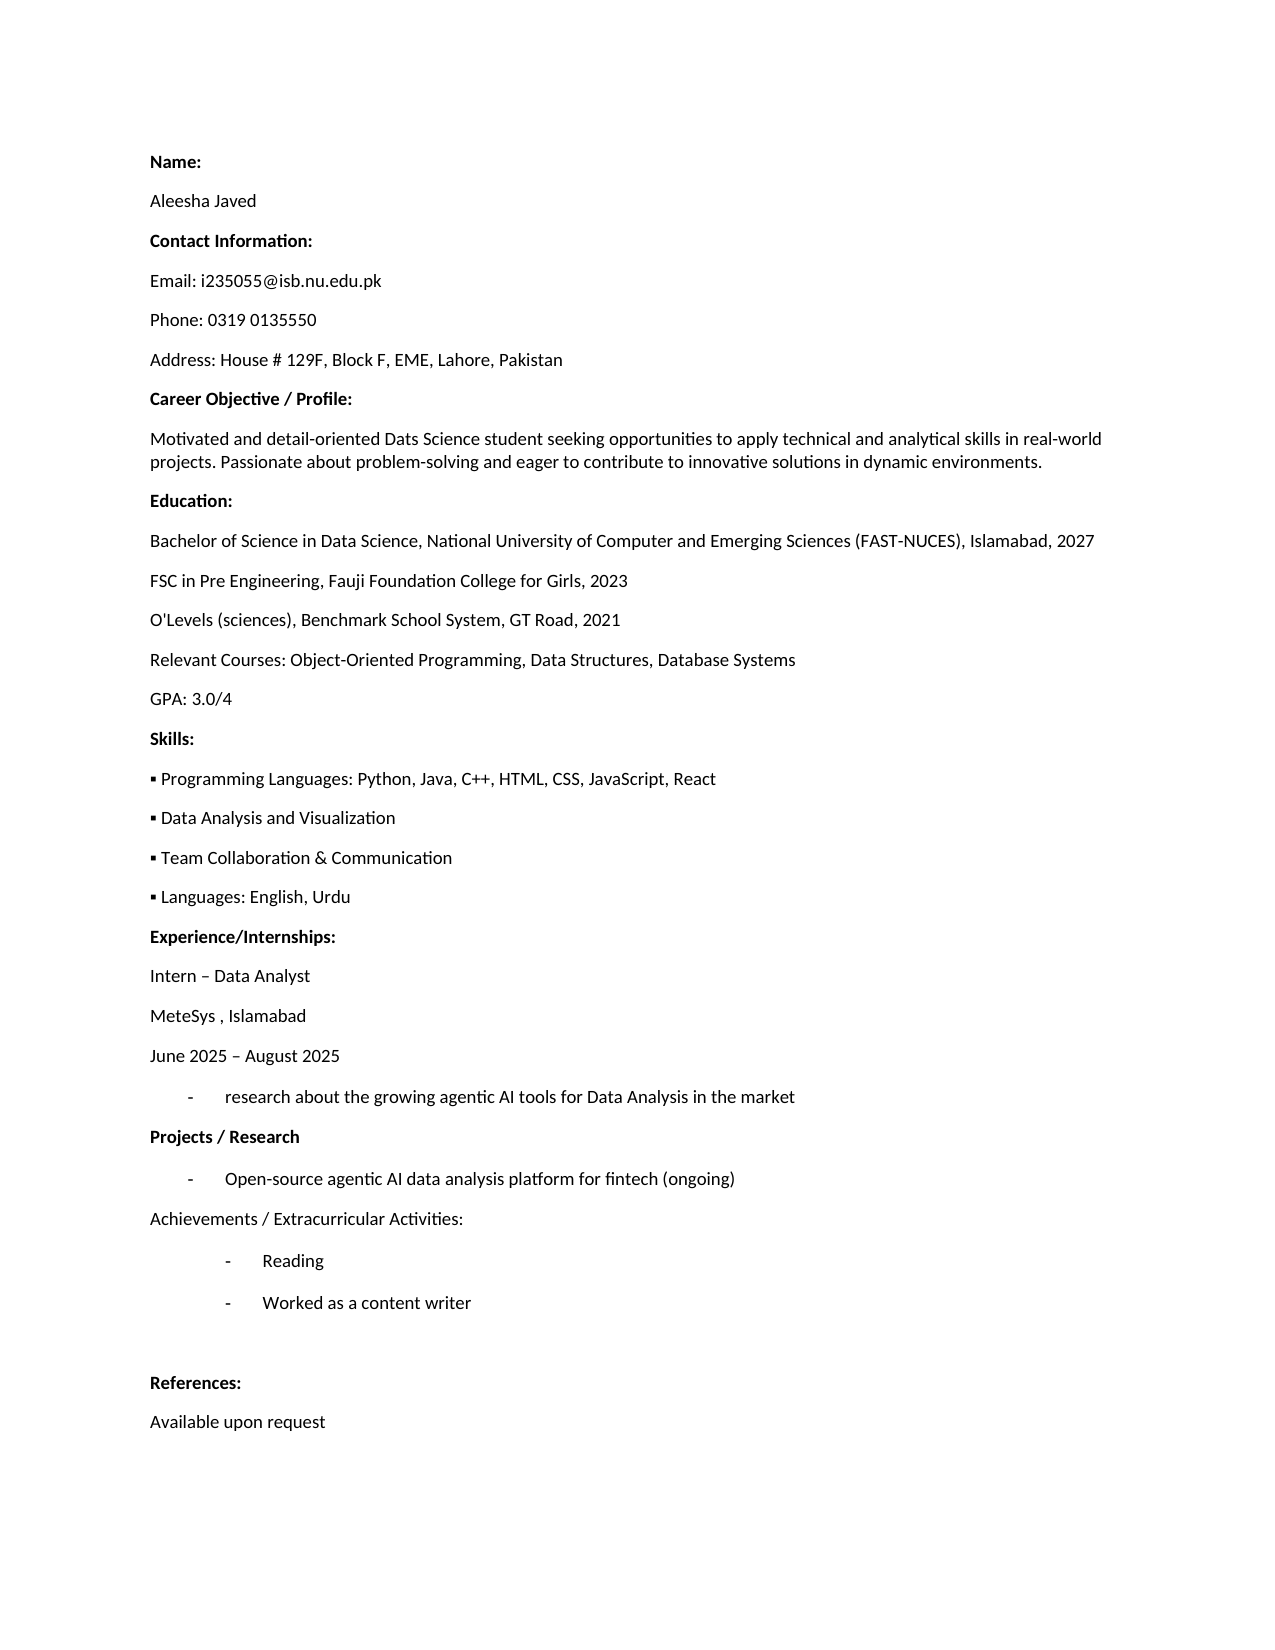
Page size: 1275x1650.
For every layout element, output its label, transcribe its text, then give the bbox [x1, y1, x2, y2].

text GPA: 3.0/4 [150, 687, 1125, 710]
text Education: [150, 489, 1125, 512]
text Aleesha Javed [150, 189, 1125, 212]
text Experience/Internships: [150, 925, 1125, 948]
text Contact Information: [150, 229, 1125, 252]
text Intern – Data Analyst [150, 964, 1125, 987]
list Worked as a content writer [225, 1289, 1125, 1314]
text Achievements / Extracurricular Activities: [150, 1207, 1125, 1230]
text Career Objective / Profile: [150, 387, 1125, 410]
text ▪ Data Analysis and Visualization [150, 806, 1125, 829]
text June 2025 – August 2025 [150, 1044, 1125, 1067]
list research about the growing agentic AI tools for Data Analysis in the market [187, 1083, 1125, 1109]
text Phone: 0319 0135550 [150, 308, 1125, 331]
text Email: i235055@isb.nu.edu.pk [150, 269, 1125, 292]
text References: [150, 1371, 1125, 1394]
text O'Levels (sciences), Benchmark School System, GT Road, 2021 [150, 608, 1125, 631]
text ▪ Team Collaboration & Communication [150, 846, 1125, 869]
list Reading [225, 1247, 1125, 1272]
text Skills: [150, 727, 1125, 750]
text Projects / Research [150, 1126, 1125, 1148]
text Address: House # 129F, Block F, EME, Lahore, Pakistan [150, 348, 1125, 371]
text Name: [150, 150, 1125, 173]
text Bachelor of Science in Data Science, National University of Computer and Emerging Sciences (FAST-NUCES), Islamabad, 2027 [150, 529, 1125, 552]
text FSC in Pre Engineering, Fauji Foundation College for Girls, 2023 [150, 569, 1125, 592]
text Relevant Courses: Object-Oriented Programming, Data Structures, Database Systems [150, 648, 1125, 671]
text ▪ Programming Languages: Python, Java, C++, HTML, CSS, JavaScript, React [150, 767, 1125, 789]
list Open-source agentic AI data analysis platform for fintech (ongoing) [187, 1165, 1125, 1191]
text Motivated and detail-oriented Dats Science student seeking opportunities to apply technical and analytical skills in real-world projects. Passionate about problem-solving and eager to contribute to innovative solutions in dynamic environments. [150, 427, 1125, 473]
text Available upon request [150, 1410, 1125, 1433]
text MeteSys , Islamabad [150, 1004, 1125, 1027]
text ▪ Languages: English, Urdu [150, 885, 1125, 908]
